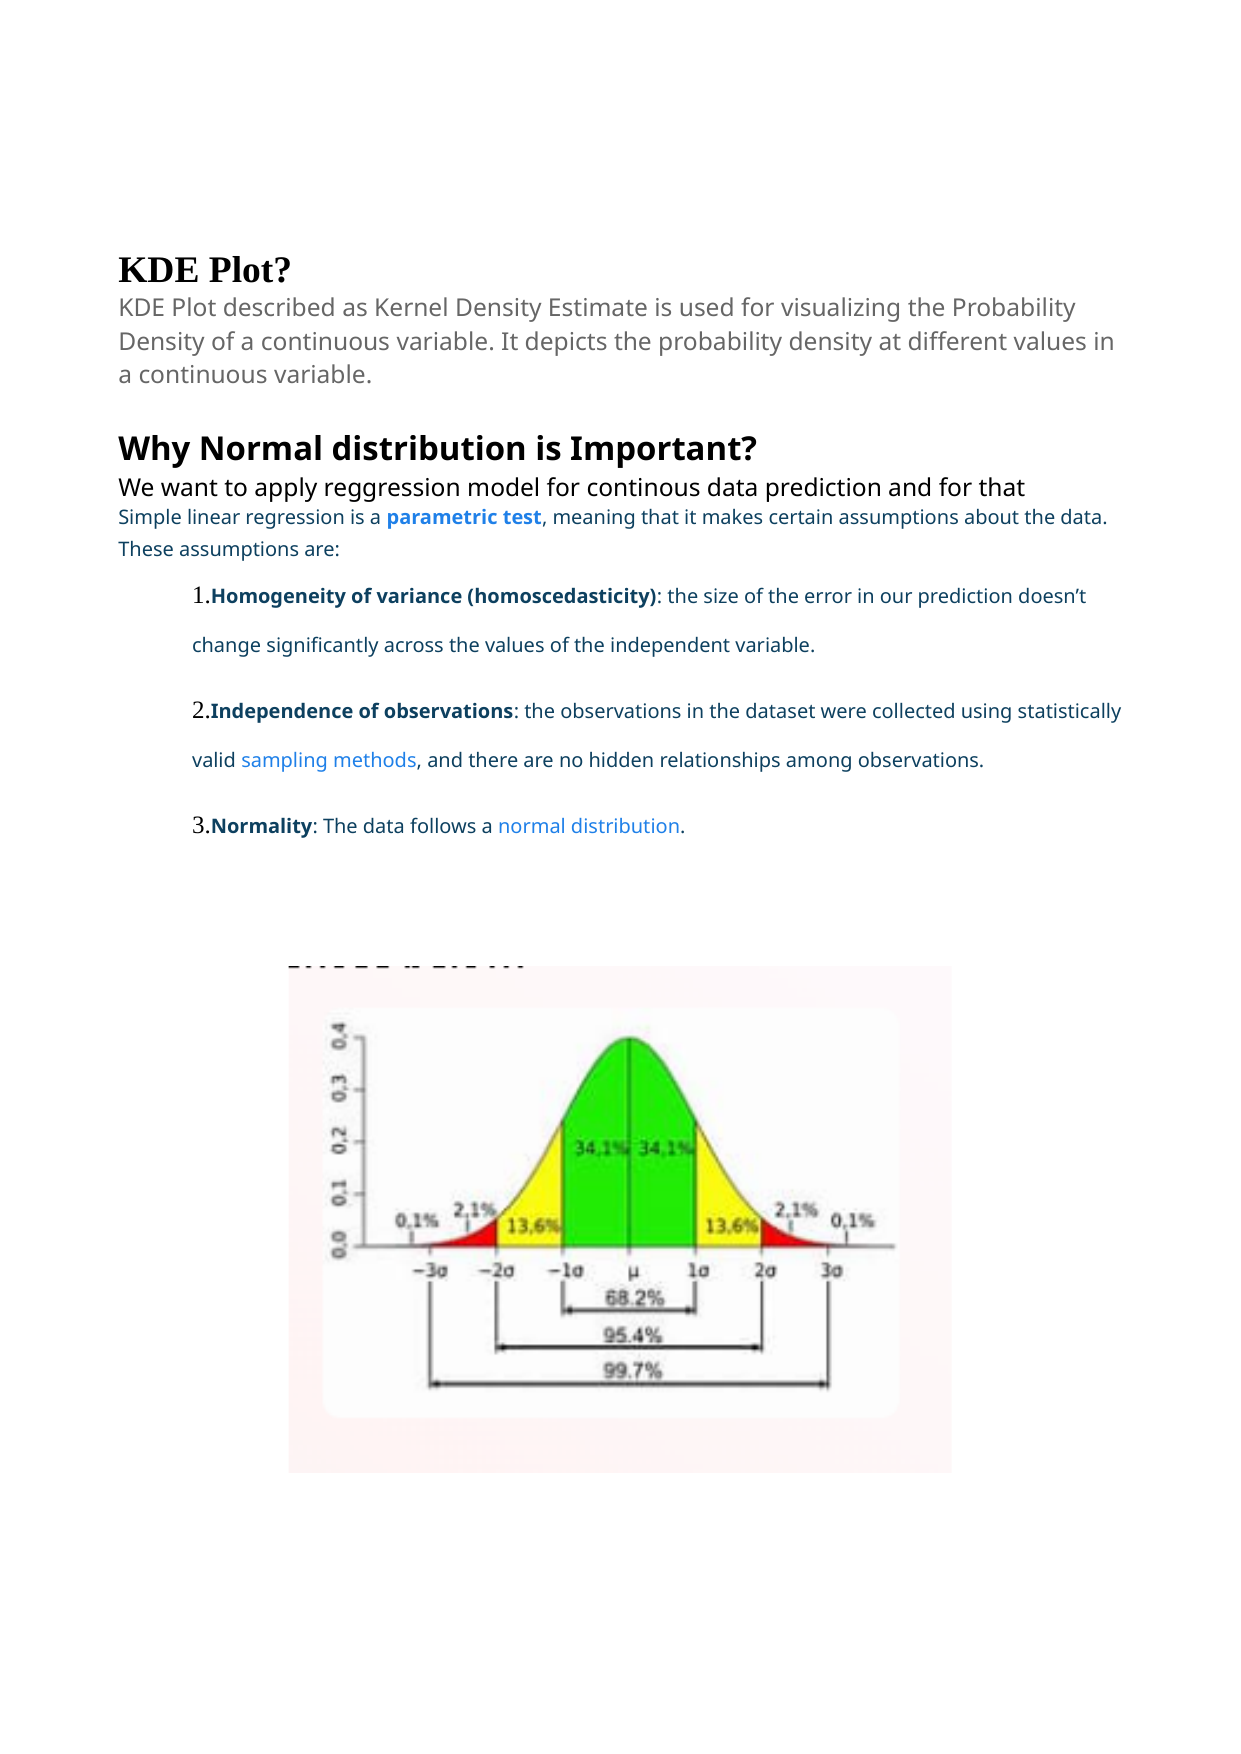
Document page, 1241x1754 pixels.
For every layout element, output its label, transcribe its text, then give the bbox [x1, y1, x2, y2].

list Homogeneity of variance (homoscedasticity): the size of the error in our prediction doesn’t change significantly across the values of the independent variable. [118, 581, 1122, 659]
text Why Normal distribution is Important? [118, 425, 1122, 470]
picture [288, 966, 952, 1473]
text Simple linear regression is a parametric test, meaning that it makes certain assumptions about the data. These assumptions are: [118, 503, 1122, 562]
text We want to apply reggression model for continous data prediction and for that [118, 470, 1122, 503]
text KDE Plot? [118, 247, 1122, 291]
list Independence of observations: the observations in the dataset were collected using statistically valid sampling methods, and there are no hidden relationships among observations. [118, 695, 1122, 773]
list Normality: The data follows a normal distribution. [118, 810, 1122, 839]
text KDE Plot described as Kernel Density Estimate is used for visualizing the Probability Density of a continuous variable. It depicts the probability density at different values in a continuous variable. [118, 291, 1122, 391]
